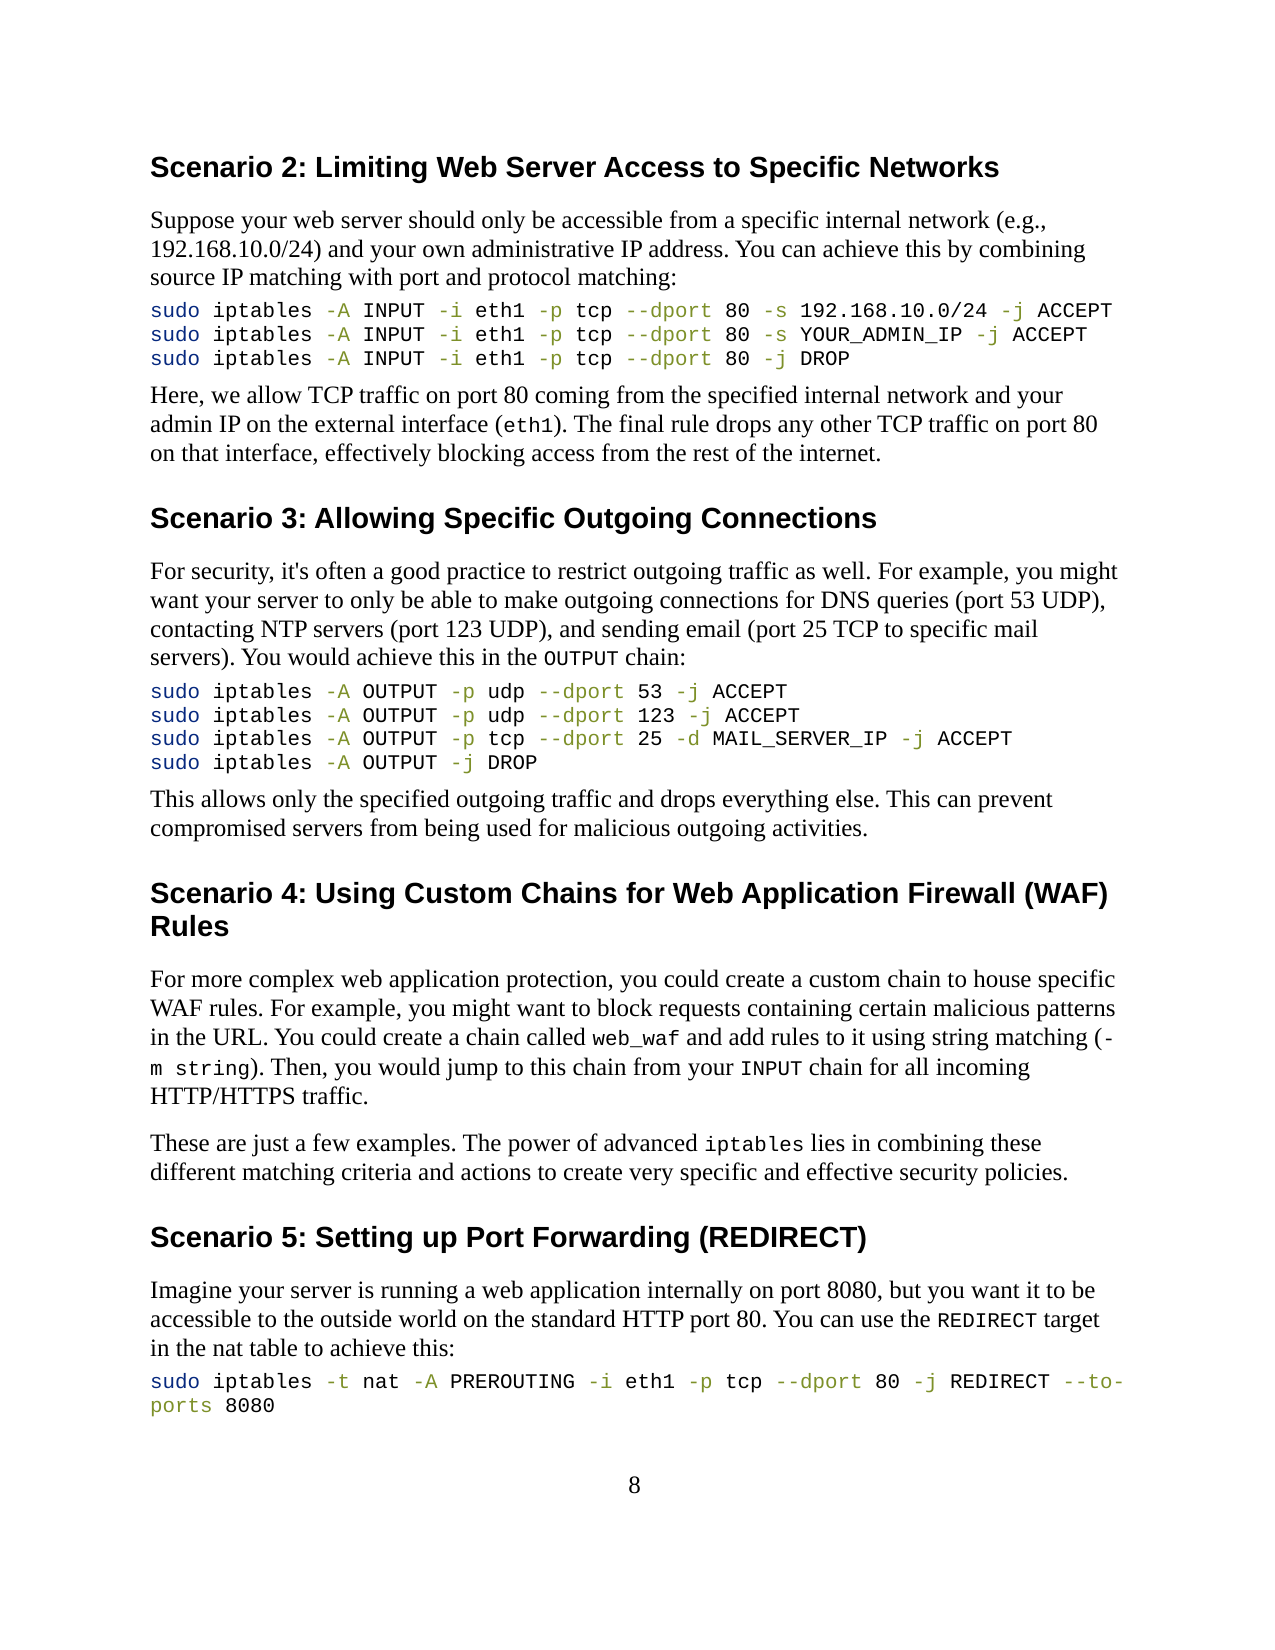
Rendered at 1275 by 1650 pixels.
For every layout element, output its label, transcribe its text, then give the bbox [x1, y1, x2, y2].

text sudo iptables -t nat -A PREROUTING -i eth1 -p tcp --dport 80 -j REDIRECT --to-ports 8080 [150, 1371, 1125, 1418]
text For security, it's often a good practice to restrict outgoing traffic as well. For example, you might want your server to only be able to make outgoing connections for DNS queries (port 53 UDP), contacting NTP servers (port 123 UDP), and sending email (port 25 TCP to specific mail servers). You would achieve this in the OUTPUT chain: [150, 556, 1125, 672]
text For more complex web application protection, you could create a custom chain to house specific WAF rules. For example, you might want to block requests containing certain malicious patterns in the URL. You could create a chain called web_waf and add rules to it using string matching (-m string). Then, you would jump to this chain from your INPUT chain for all incoming HTTP/HTTPS traffic. [150, 964, 1125, 1110]
text sudo iptables -A OUTPUT -p tcp --dport 25 -d MAIL_SERVER_IP -j ACCEPT [150, 728, 1125, 752]
text sudo iptables -A INPUT -i eth1 -p tcp --dport 80 -s YOUR_ADMIN_IP -j ACCEPT [150, 324, 1125, 347]
text Here, we allow TCP traffic on port 80 coming from the specified internal network and your admin IP on the external interface (eth1). The final rule drops any other TCP traffic on port 80 on that interface, effectively blocking access from the rest of the internet. [150, 380, 1125, 467]
text Suppose your web server should only be accessible from a specific internal network (e.g., 192.168.10.0/24) and your own administrative IP address. You can achieve this by combining source IP matching with port and protocol matching: [150, 205, 1125, 291]
text Imagine your server is running a web application internally on port 8080, but you want it to be accessible to the outside world on the standard HTTP port 80. You can use the REDIRECT target in the nat table to achieve this: [150, 1275, 1125, 1362]
text sudo iptables -A OUTPUT -p udp --dport 53 -j ACCEPT [150, 681, 1125, 704]
text sudo iptables -A INPUT -i eth1 -p tcp --dport 80 -j DROP [150, 347, 1125, 371]
text sudo iptables -A OUTPUT -j DROP [150, 752, 1125, 776]
text This allows only the specified outgoing traffic and drops everything else. This can prevent compromised servers from being used for malicious outgoing activities. [150, 784, 1125, 842]
text sudo iptables -A OUTPUT -p udp --dport 123 -j ACCEPT [150, 704, 1125, 728]
subtitle Scenario 3: Allowing Specific Outgoing Connections [150, 501, 1125, 535]
subtitle Scenario 2: Limiting Web Server Access to Specific Networks [150, 150, 1125, 183]
subtitle Scenario 4: Using Custom Chains for Web Application Firewall (WAF) Rules [150, 876, 1125, 943]
text sudo iptables -A INPUT -i eth1 -p tcp --dport 80 -s 192.168.10.0/24 -j ACCEPT [150, 300, 1125, 324]
subtitle Scenario 5: Setting up Port Forwarding (REDIRECT) [150, 1220, 1125, 1254]
text These are just a few examples. The power of advanced iptables lies in combining these different matching criteria and actions to create very specific and effective security policies. [150, 1128, 1125, 1186]
